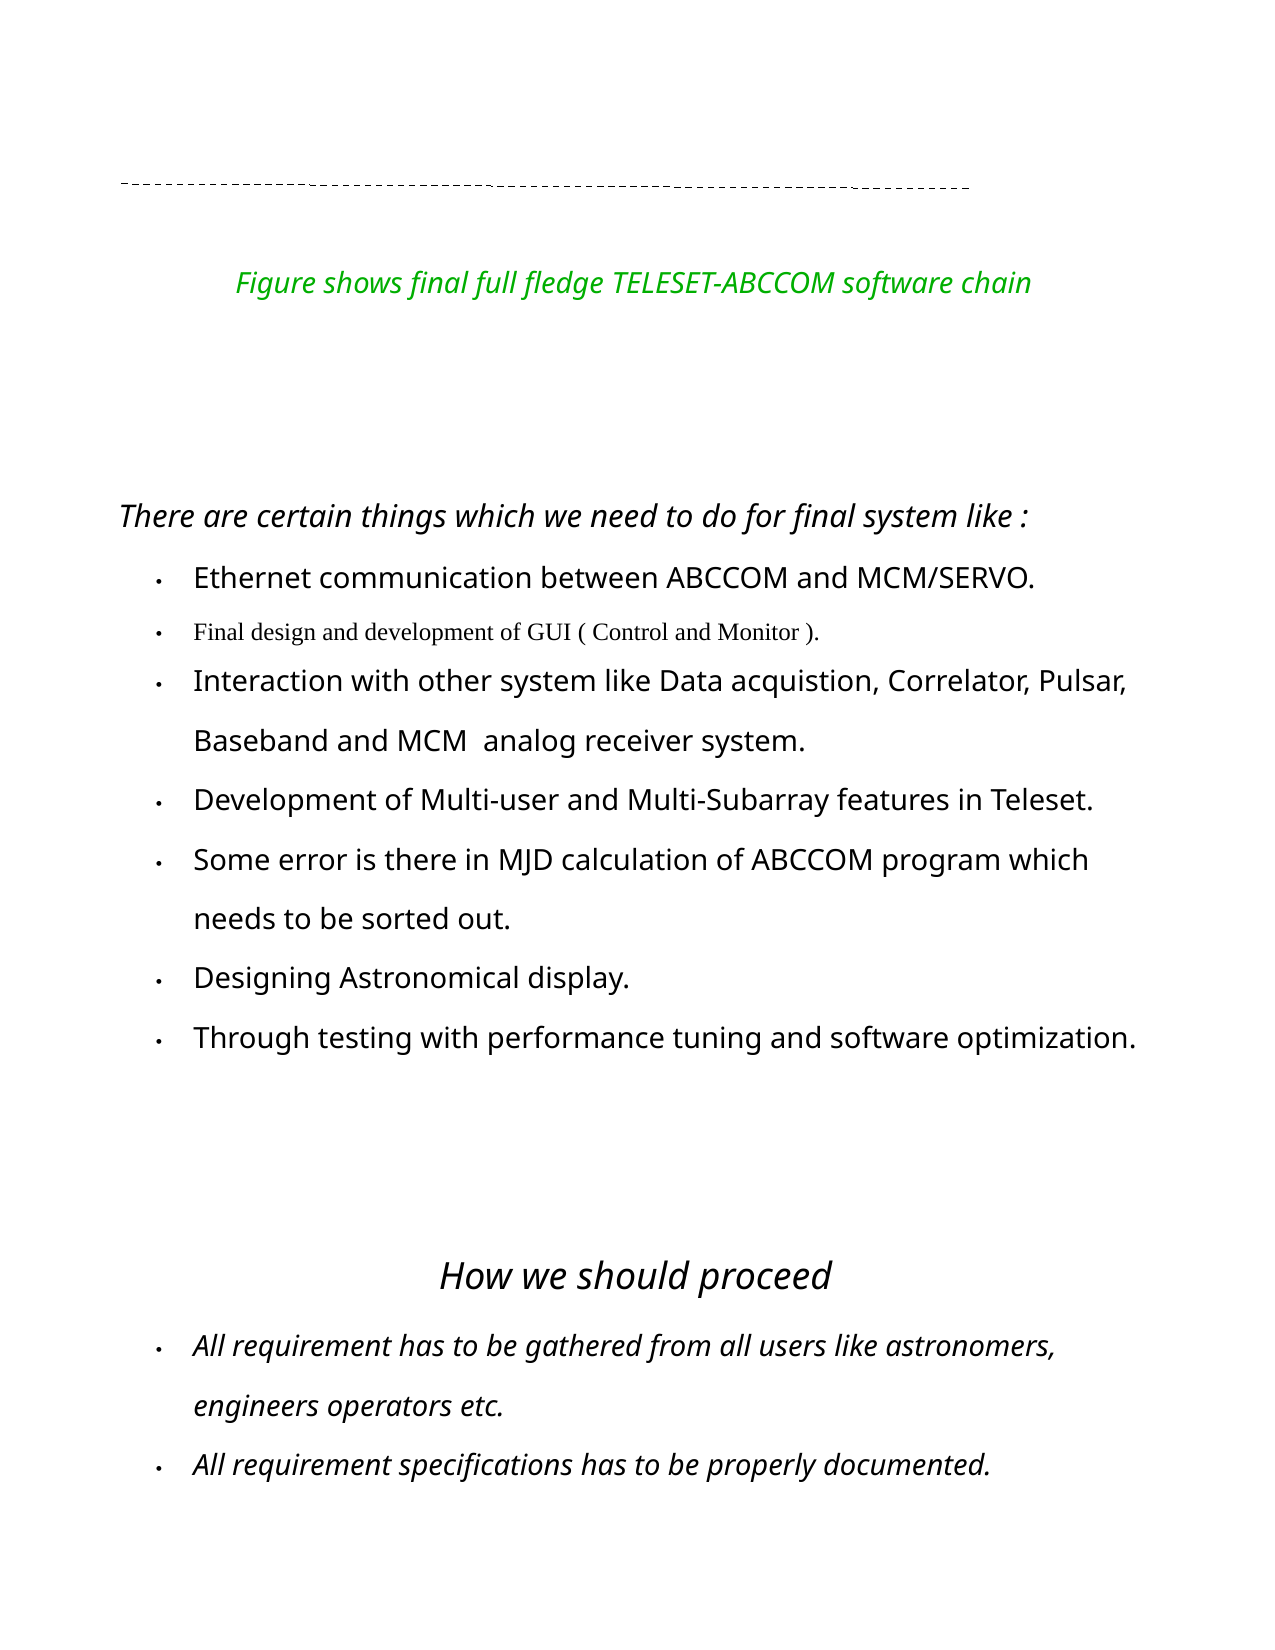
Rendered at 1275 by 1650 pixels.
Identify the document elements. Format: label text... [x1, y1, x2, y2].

list Interaction with other system like Data acquistion, Correlator, Pulsar, Baseband and MCM analog receiver system. [156, 660, 1157, 759]
list Designing Astronomical display. [156, 958, 1157, 997]
list Through testing with performance tuning and software optimization. [156, 1017, 1157, 1057]
list Some error is there in MJD calculation of ABCCOM program which needs to be sorted out. [156, 839, 1157, 938]
list Development of Multi-user and Multi-Subarray features in Teleset. [156, 779, 1157, 819]
list Final design and development of GUI ( Control and Monitor ). [156, 617, 1157, 646]
text Figure shows final full fledge TELESET-ABCCOM software chain [118, 262, 1157, 302]
list All requirement has to be gathered from all users like astronomers, engineers operators etc. [156, 1326, 1157, 1425]
list All requirement specifications has to be properly documented. [156, 1445, 1157, 1484]
text How we should proceed [118, 1249, 1157, 1300]
list Ethernet communication between ABCCOM and MCM/SERVO. [156, 558, 1157, 597]
text There are certain things which we need to do for final system like : [118, 494, 1157, 536]
